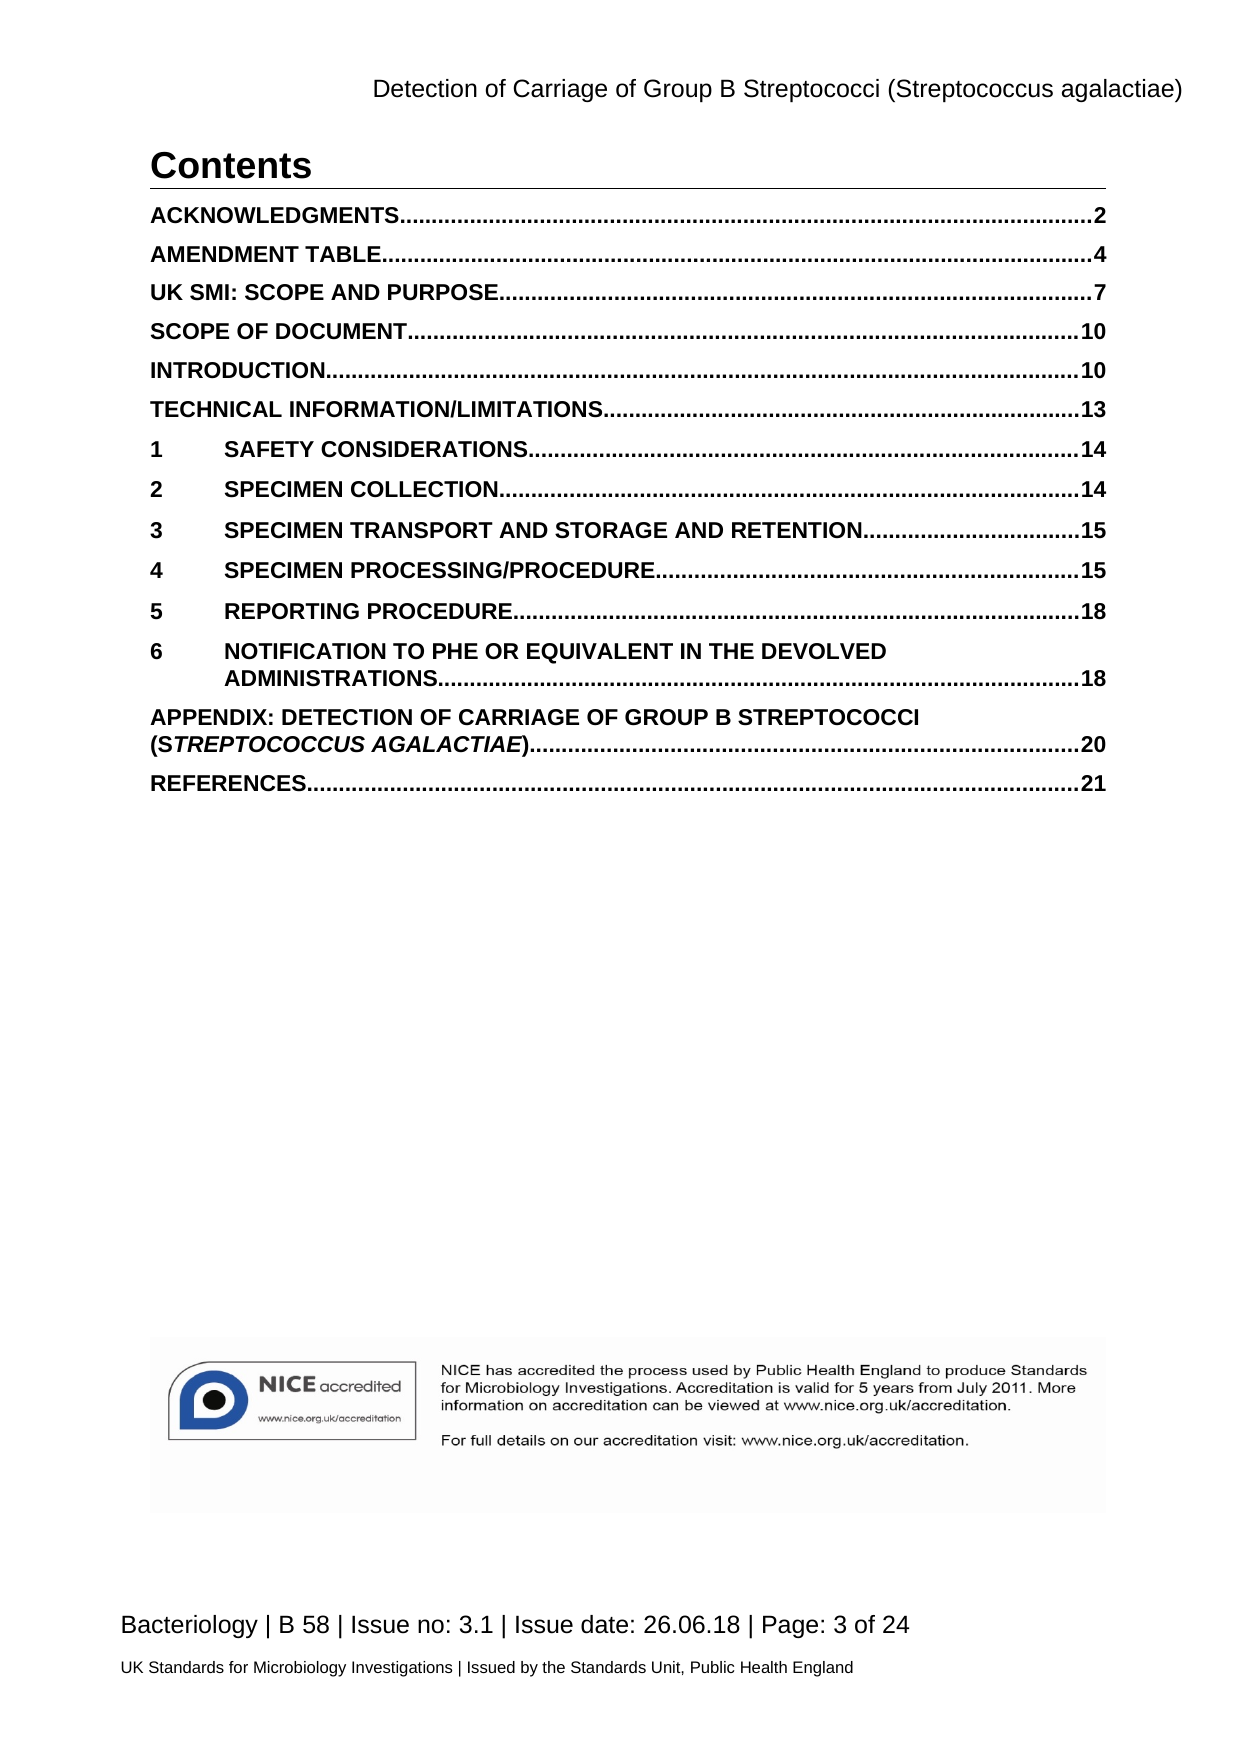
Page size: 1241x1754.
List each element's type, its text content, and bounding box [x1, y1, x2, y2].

text Introduction 10 [150, 357, 1106, 383]
text Appendix: Detection of carriage of group B streptococci (Streptococcus agalactiae) 20 [150, 704, 1106, 757]
text 4 Specimen processing/procedure 15 [150, 556, 1106, 584]
text 2 Specimen collection 14 [150, 475, 1106, 503]
text Acknowledgments 2 [150, 202, 1106, 228]
text Amendment table 4 [150, 241, 1106, 267]
text UK SMI: scope and purpose 7 [150, 279, 1106, 306]
text 1 Safety considerations 14 [150, 435, 1106, 463]
text References 21 [150, 769, 1106, 796]
text Contents [150, 143, 1106, 188]
text Technical information/limitations 13 [150, 396, 1106, 422]
text 6 Notification to PHE or equivalent in the devolved administrations 18 [150, 637, 1106, 692]
text Scope of document 10 [150, 318, 1106, 344]
text 3 Specimen transport and storage and retention 15 [150, 516, 1106, 544]
text 5 Reporting procedure 18 [150, 597, 1106, 625]
